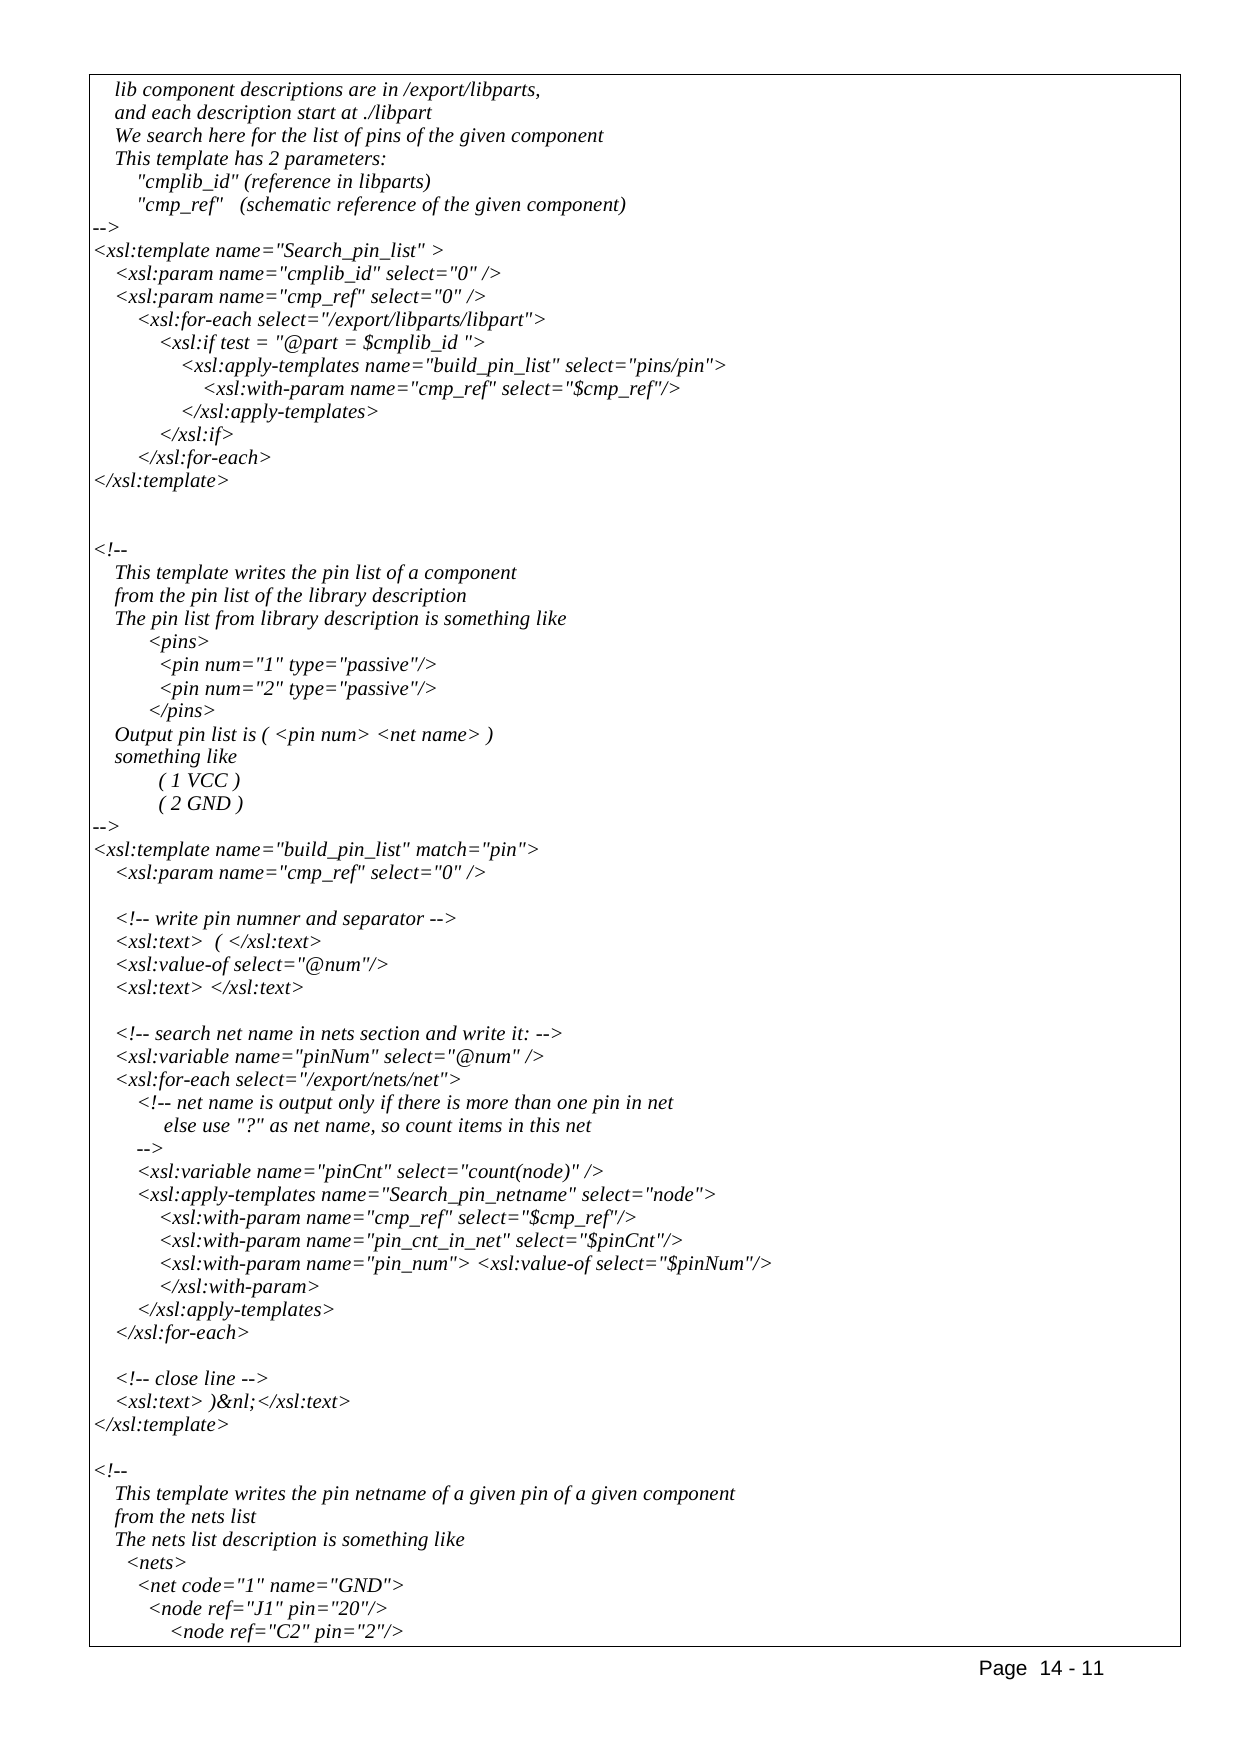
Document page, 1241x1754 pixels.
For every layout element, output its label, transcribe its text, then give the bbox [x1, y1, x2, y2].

text --> [90, 1133, 1180, 1156]
text </xsl:for-each> [90, 1317, 1180, 1344]
text <node ref="C2" pin="2"/> [90, 1616, 1180, 1646]
text We search here for the list of pins of the given component [90, 120, 1180, 143]
text <xsl:with-param name="cmp_ref" select="$cmp_ref"/> [90, 373, 1180, 396]
text --> [90, 212, 1180, 235]
text from the pin list of the library description [90, 580, 1180, 603]
text <xsl:apply-templates name="Search_pin_netname" select="node"> [90, 1179, 1180, 1202]
text <xsl:for-each select="/export/libparts/libpart"> [90, 304, 1180, 327]
text <net code="1" name="GND"> [90, 1570, 1180, 1593]
text lib component descriptions are in /export/libparts, [90, 75, 1180, 97]
text <xsl:text> )&nl;</xsl:text> [90, 1386, 1180, 1409]
text </pins> [90, 695, 1180, 718]
text <xsl:text> ( </xsl:text> [90, 926, 1180, 949]
text "cmplib_id" (reference in libparts) [90, 166, 1180, 189]
text <pin num="2" type="passive"/> [90, 672, 1180, 695]
text </xsl:with-param> [90, 1271, 1180, 1294]
text <!-- net name is output only if there is more than one pin in net [90, 1087, 1180, 1110]
text <xsl:value-of select="@num"/> [90, 949, 1180, 972]
text <xsl:param name="cmp_ref" select="0" /> [90, 281, 1180, 304]
text <pin num="1" type="passive"/> [90, 649, 1180, 672]
text else use "?" as net name, so count items in this net [90, 1110, 1180, 1133]
text <xsl:template name="Search_pin_list" > [90, 235, 1180, 258]
text <!-- close line --> [90, 1363, 1180, 1386]
text <xsl:variable name="pinCnt" select="count(node)" /> [90, 1156, 1180, 1179]
text Output pin list is ( <pin num> <net name> ) [90, 718, 1180, 741]
text <xsl:for-each select="/export/nets/net"> [90, 1064, 1180, 1087]
text </xsl:apply-templates> [90, 1294, 1180, 1317]
text <!-- search net name in nets section and write it: --> [90, 1018, 1180, 1041]
text <nets> [90, 1547, 1180, 1570]
text <!-- write pin numner and separator --> [90, 903, 1180, 926]
text This template has 2 parameters: [90, 143, 1180, 166]
text <xsl:if test = "@part = $cmplib_id "> [90, 327, 1180, 350]
text <xsl:with-param name="pin_num"> <xsl:value-of select="$pinNum"/> [90, 1248, 1180, 1271]
text <xsl:template name="build_pin_list" match="pin"> [90, 833, 1180, 857]
text <xsl:variable name="pinNum" select="@num" /> [90, 1041, 1180, 1064]
text <pins> [90, 626, 1180, 649]
text ( 2 GND ) [90, 787, 1180, 811]
text <xsl:with-param name="cmp_ref" select="$cmp_ref"/> [90, 1202, 1180, 1225]
text </xsl:apply-templates> [90, 396, 1180, 419]
text <xsl:param name="cmplib_id" select="0" /> [90, 258, 1180, 281]
text --> [90, 811, 1180, 833]
text <xsl:text> </xsl:text> [90, 972, 1180, 999]
text <!-- [90, 1455, 1180, 1478]
text something like [90, 741, 1180, 764]
text and each description start at ./libpart [90, 97, 1180, 120]
text <xsl:param name="cmp_ref" select="0" /> [90, 857, 1180, 883]
text The nets list description is something like [90, 1524, 1180, 1547]
text <xsl:apply-templates name="build_pin_list" select="pins/pin"> [90, 350, 1180, 373]
text <xsl:with-param name="pin_cnt_in_net" select="$pinCnt"/> [90, 1225, 1180, 1248]
text </xsl:for-each> [90, 442, 1180, 465]
text </xsl:if> [90, 419, 1180, 442]
text ( 1 VCC ) [90, 764, 1180, 787]
text </xsl:template> [90, 465, 1180, 492]
text <node ref="J1" pin="20"/> [90, 1593, 1180, 1616]
text from the nets list [90, 1501, 1180, 1524]
text This template writes the pin netname of a given pin of a given component [90, 1478, 1180, 1501]
text "cmp_ref" (schematic reference of the given component) [90, 189, 1180, 212]
text This template writes the pin list of a component [90, 557, 1180, 580]
text </xsl:template> [90, 1409, 1180, 1436]
text The pin list from library description is something like [90, 603, 1180, 626]
text <!-- [90, 534, 1180, 557]
